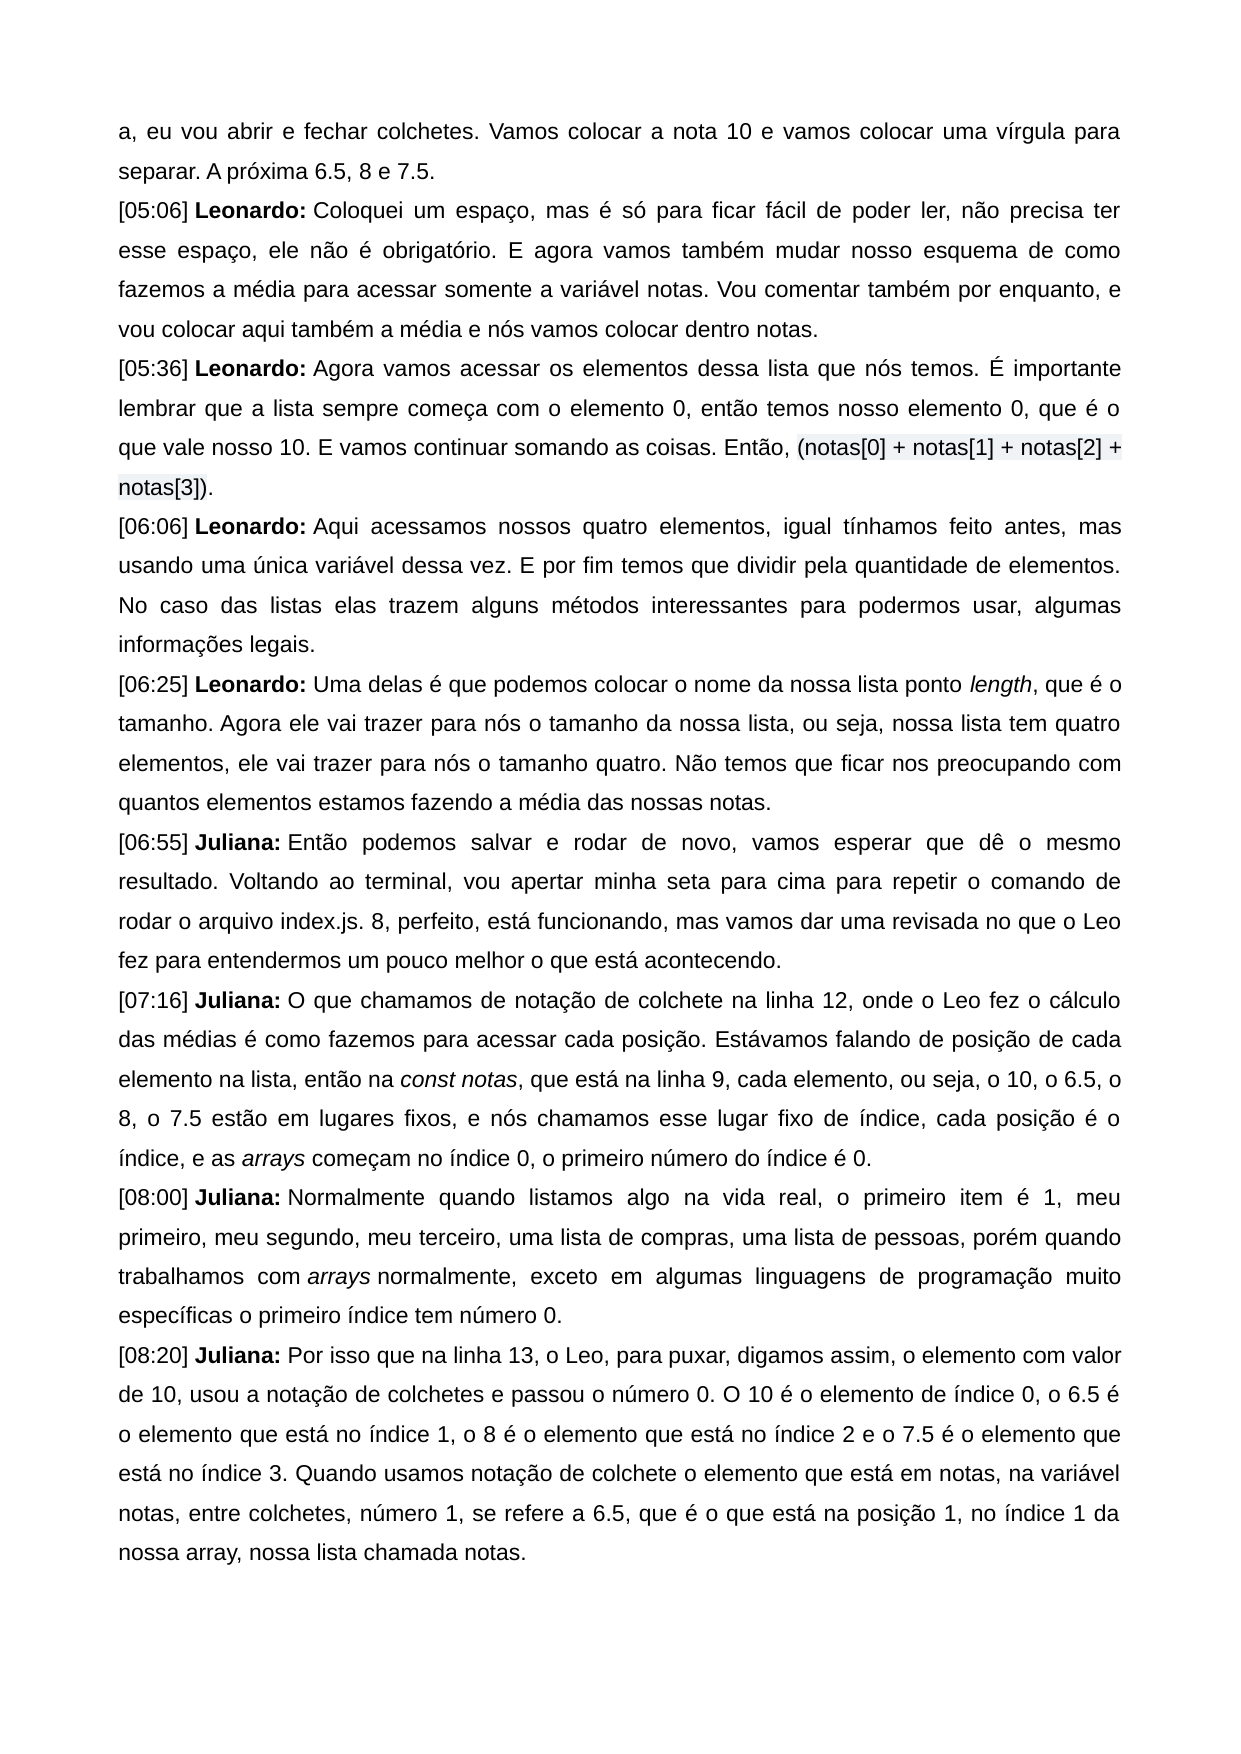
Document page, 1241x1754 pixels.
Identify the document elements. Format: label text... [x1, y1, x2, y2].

text a, eu vou abrir e fechar colchetes. Vamos colocar a nota 10 e vamos colocar uma vírgula para separar. A próxima 6.5, 8 e 7.5. [118, 118, 1122, 184]
text [06:55] Juliana: Então podemos salvar e rodar de novo, vamos esperar que dê o mesmo resultado. Voltando ao terminal, vou apertar minha seta para cima para repetir o comando de rodar o arquivo index.js. 8, perfeito, está funcionando, mas vamos dar uma revisada no que o Leo fez para entendermos um pouco melhor o que está acontecendo. [118, 829, 1122, 973]
text [05:06] Leonardo: Coloquei um espaço, mas é só para ficar fácil de poder ler, não precisa ter esse espaço, ele não é obrigatório. E agora vamos também mudar nosso esquema de como fazemos a média para acessar somente a variável notas. Vou comentar também por enquanto, e vou colocar aqui também a média e nós vamos colocar dentro notas. [118, 197, 1122, 342]
text [06:06] Leonardo: Aqui acessamos nossos quatro elementos, igual tínhamos feito antes, mas usando uma única variável dessa vez. E por fim temos que dividir pela quantidade de elementos. No caso das listas elas trazem alguns métodos interessantes para podermos usar, algumas informações legais. [118, 513, 1122, 658]
text [08:00] Juliana: Normalmente quando listamos algo na vida real, o primeiro item é 1, meu primeiro, meu segundo, meu terceiro, uma lista de compras, uma lista de pessoas, porém quando trabalhamos com arrays normalmente, exceto em algumas linguagens de programação muito específicas o primeiro índice tem número 0. [118, 1184, 1122, 1329]
text [05:36] Leonardo: Agora vamos acessar os elementos dessa lista que nós temos. É importante lembrar que a lista sempre começa com o elemento 0, então temos nosso elemento 0, que é o que vale nosso 10. E vamos continuar somando as coisas. Então, (notas[0] + notas[1] + notas[2] + notas[3]). [118, 355, 1122, 500]
text [07:16] Juliana: O que chamamos de notação de colchete na linha 12, onde o Leo fez o cálculo das médias é como fazemos para acessar cada posição. Estávamos falando de posição de cada elemento na lista, então na const notas, que está na linha 9, cada elemento, ou seja, o 10, o 6.5, o 8, o 7.5 estão em lugares fixos, e nós chamamos esse lugar fixo de índice, cada posição é o índice, e as arrays começam no índice 0, o primeiro número do índice é 0. [118, 987, 1122, 1171]
text [08:20] Juliana: Por isso que na linha 13, o Leo, para puxar, digamos assim, o elemento com valor de 10, usou a notação de colchetes e passou o número 0. O 10 é o elemento de índice 0, o 6.5 é o elemento que está no índice 1, o 8 é o elemento que está no índice 2 e o 7.5 é o elemento que está no índice 3. Quando usamos notação de colchete o elemento que está em notas, na variável notas, entre colchetes, número 1, se refere a 6.5, que é o que está na posição 1, no índice 1 da nossa array, nossa lista chamada notas. [118, 1342, 1122, 1566]
text [06:25] Leonardo: Uma delas é que podemos colocar o nome da nossa lista ponto length, que é o tamanho. Agora ele vai trazer para nós o tamanho da nossa lista, ou seja, nossa lista tem quatro elementos, ele vai trazer para nós o tamanho quatro. Não temos que ficar nos preocupando com quantos elementos estamos fazendo a média das nossas notas. [118, 671, 1122, 816]
